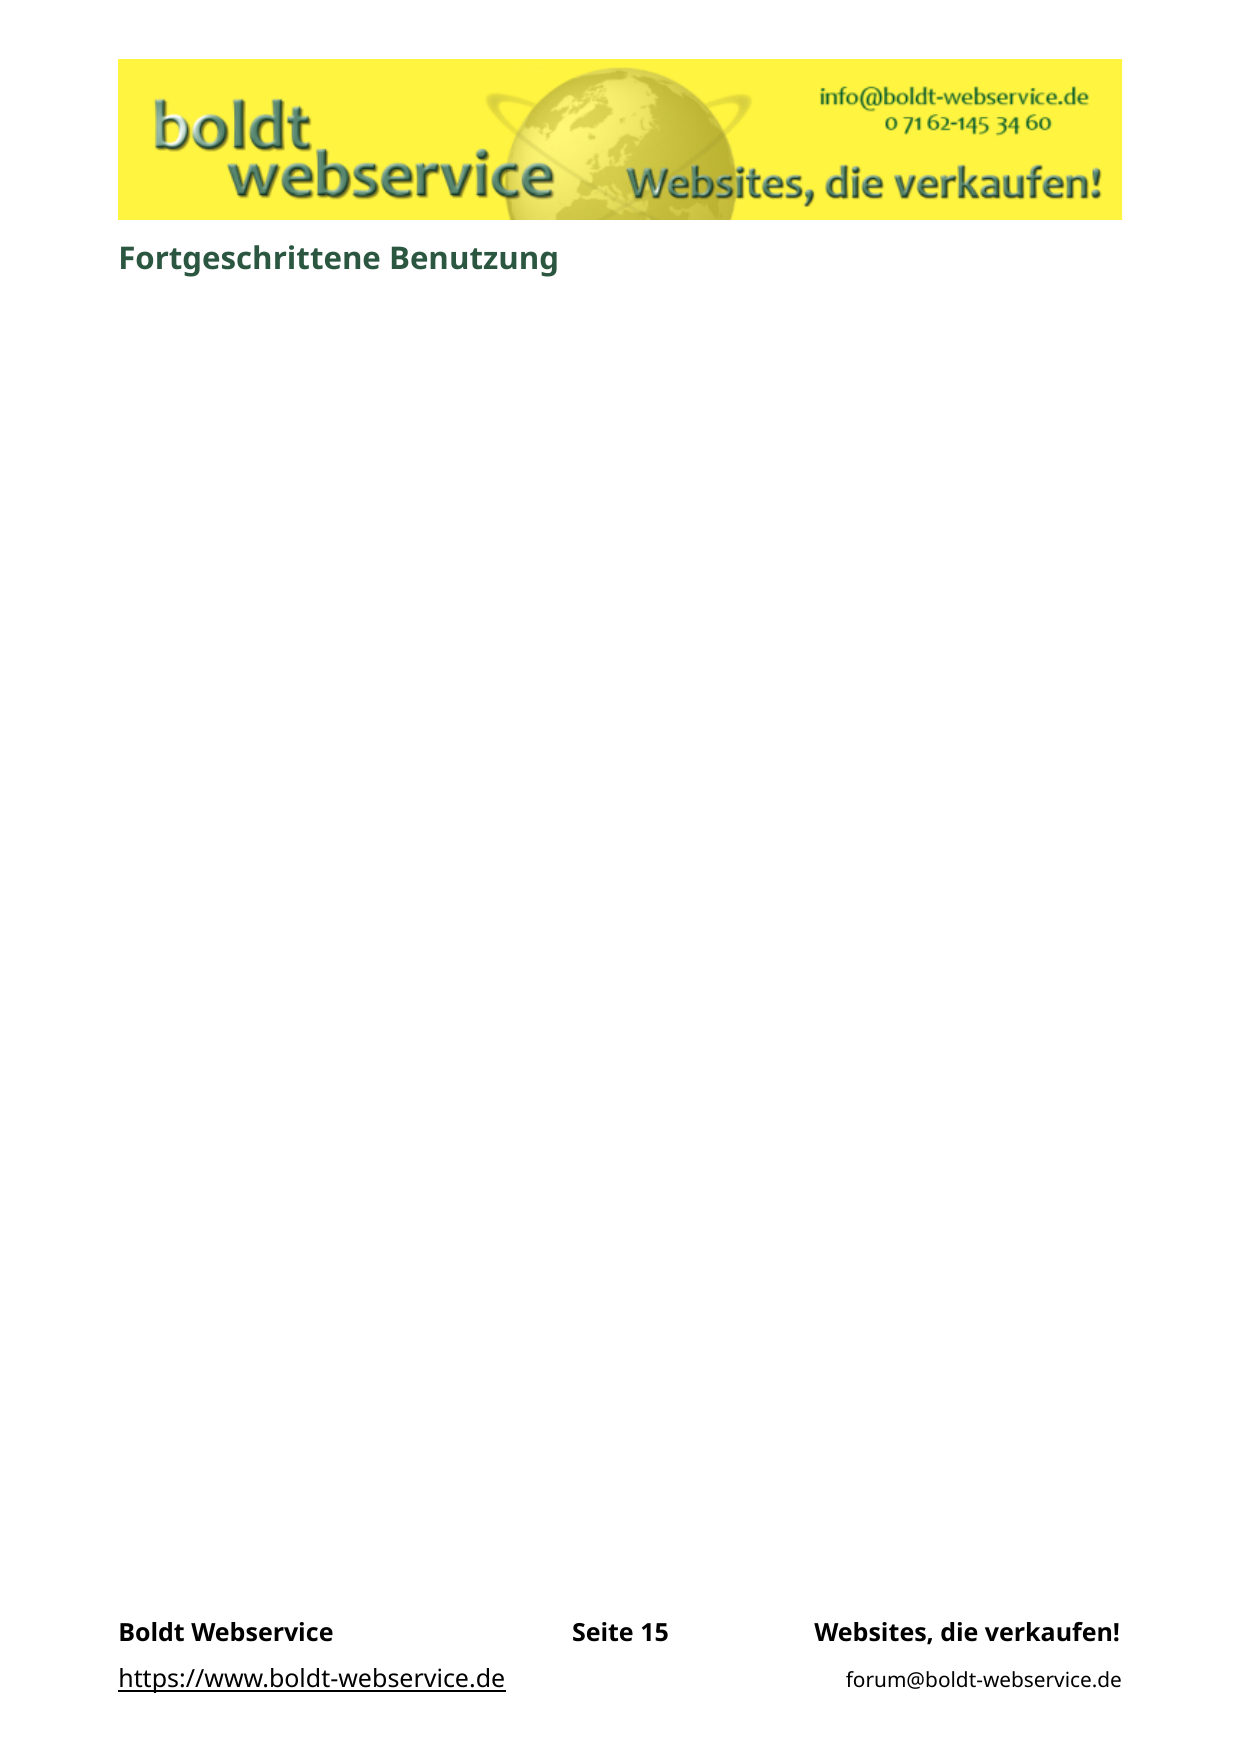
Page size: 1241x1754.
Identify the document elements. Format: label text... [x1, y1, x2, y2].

picture [118, 59, 1123, 220]
subtitle Fortgeschrittene Benutzung [118, 236, 1122, 279]
